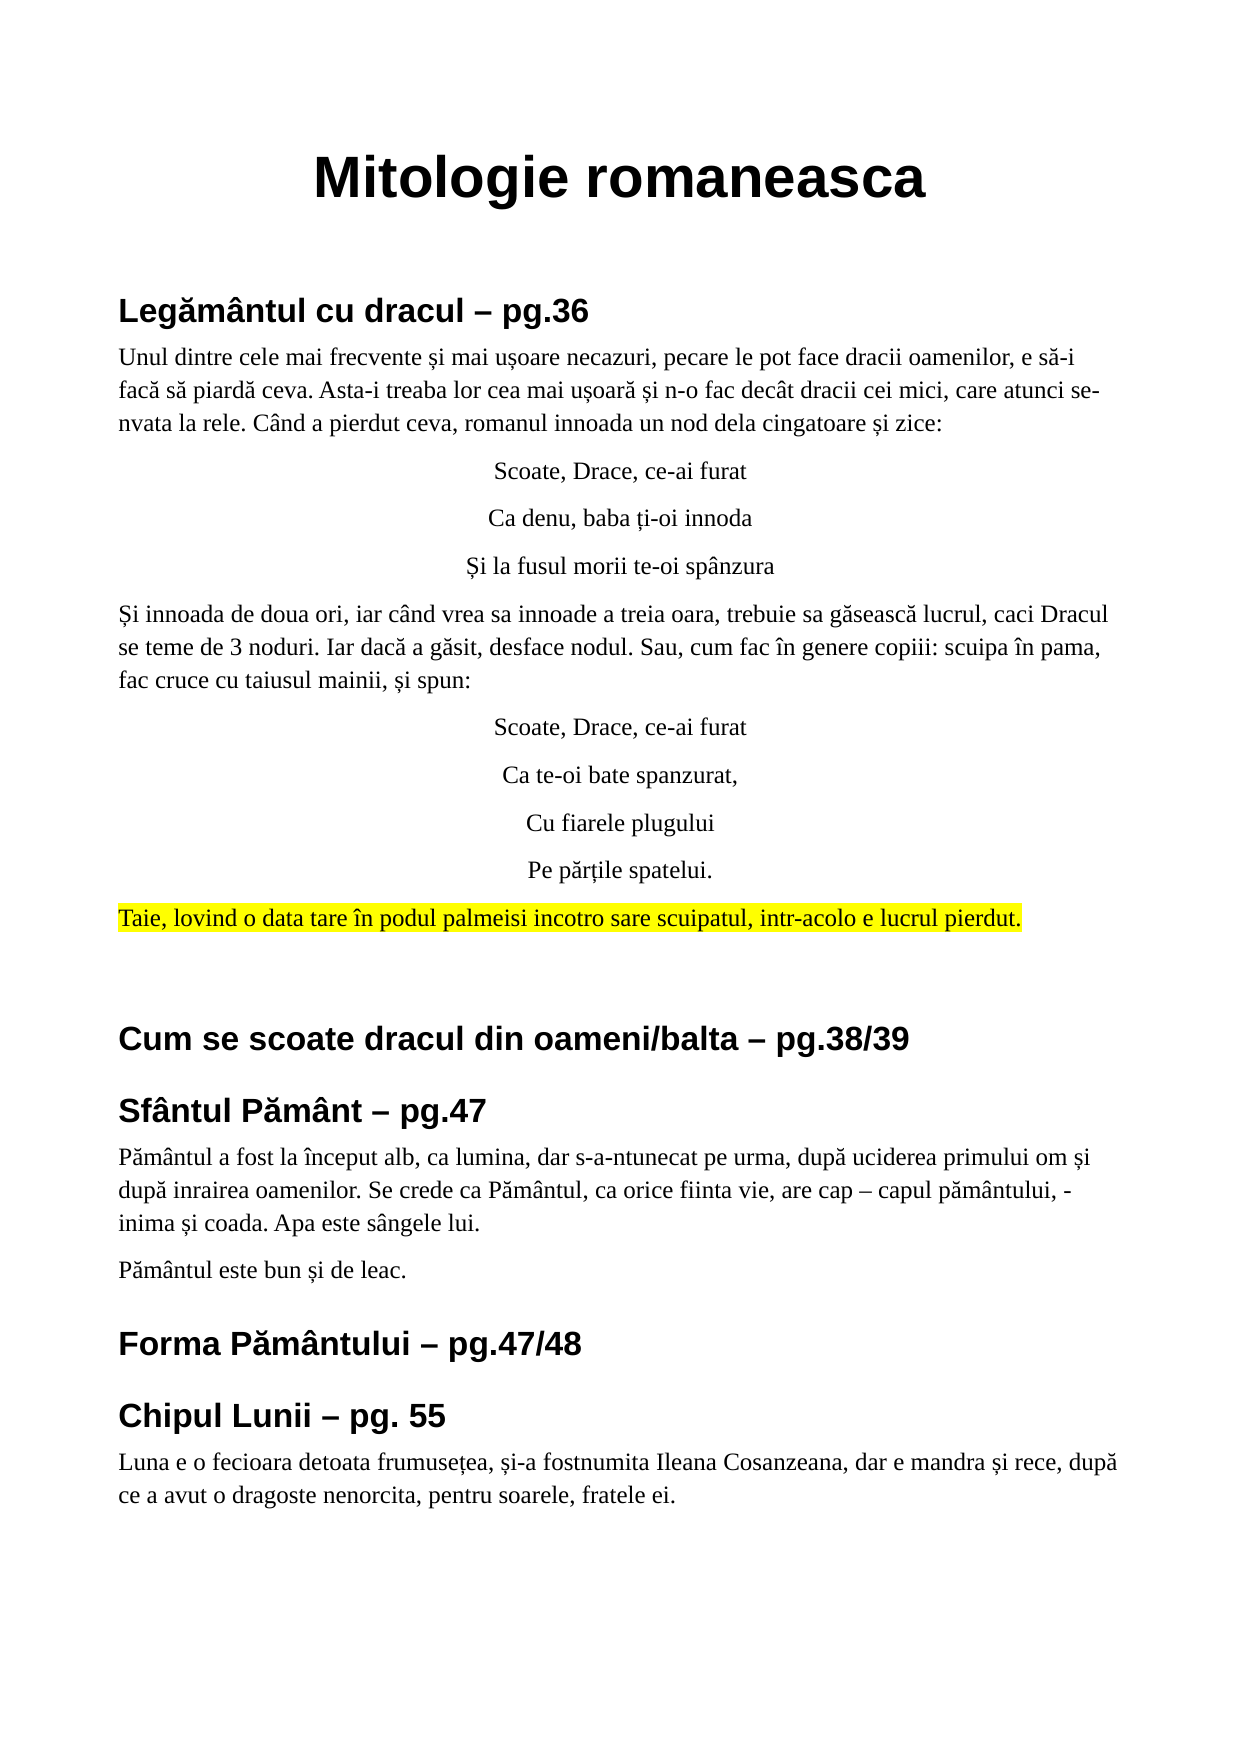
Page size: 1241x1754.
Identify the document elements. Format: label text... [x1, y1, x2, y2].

title Mitologie romaneasca [118, 143, 1122, 210]
text Ca denu, baba ți-oi innoda [118, 503, 1122, 532]
text Scoate, Drace, ce-ai furat [118, 712, 1122, 741]
text Pe părțile spatelui. [118, 855, 1122, 884]
text Pământul a fost la început alb, ca lumina, dar s-a-ntunecat pe urma, după uciderea primului om și după inrairea oamenilor. Se crede ca Pământul, ca orice fiinta vie, are cap – capul pământului, - inima și coada. Apa este sângele lui. [118, 1142, 1122, 1237]
subtitle Legământul cu dracul – pg.36 [118, 291, 1122, 330]
text Taie, lovind o data tare în podul palmeisi incotro sare scuipatul, intr-acolo e lucrul pierdut. [118, 903, 1122, 932]
text Pământul este bun și de leac. [118, 1256, 1122, 1284]
text Și la fusul morii te-oi spânzura [118, 551, 1122, 580]
text Scoate, Drace, ce-ai furat [118, 456, 1122, 485]
subtitle Sfântul Pământ – pg.47 [118, 1091, 1122, 1129]
subtitle Cum se scoate dracul din oameni/balta – pg.38/39 [118, 1019, 1122, 1057]
text Cu fiarele plugului [118, 808, 1122, 836]
text Unul dintre cele mai frecvente și mai ușoare necazuri, pecare le pot face dracii oamenilor, e să-i facă să piardă ceva. Asta-i treaba lor cea mai ușoară și n-o fac decât dracii cei mici, care atunci se-nvata la rele. Când a pierdut ceva, romanul innoada un nod dela cingatoare și zice: [118, 342, 1122, 437]
text Luna e o fecioara detoata frumusețea, și-a fostnumita Ileana Cosanzeana, dar e mandra și rece, după ce a avut o dragoste nenorcita, pentru soarele, fratele ei. [118, 1447, 1122, 1509]
text Ca te-oi bate spanzurat, [118, 760, 1122, 789]
subtitle Chipul Lunii – pg. 55 [118, 1396, 1122, 1435]
subtitle Forma Pământului – pg.47/48 [118, 1324, 1122, 1363]
text Și innoada de doua ori, iar când vrea sa innoade a treia oara, trebuie sa găsească lucrul, caci Dracul se teme de 3 noduri. Iar dacă a găsit, desface nodul. Sau, cum fac în genere copiii: scuipa în pama, fac cruce cu taiusul mainii, și spun: [118, 599, 1122, 693]
